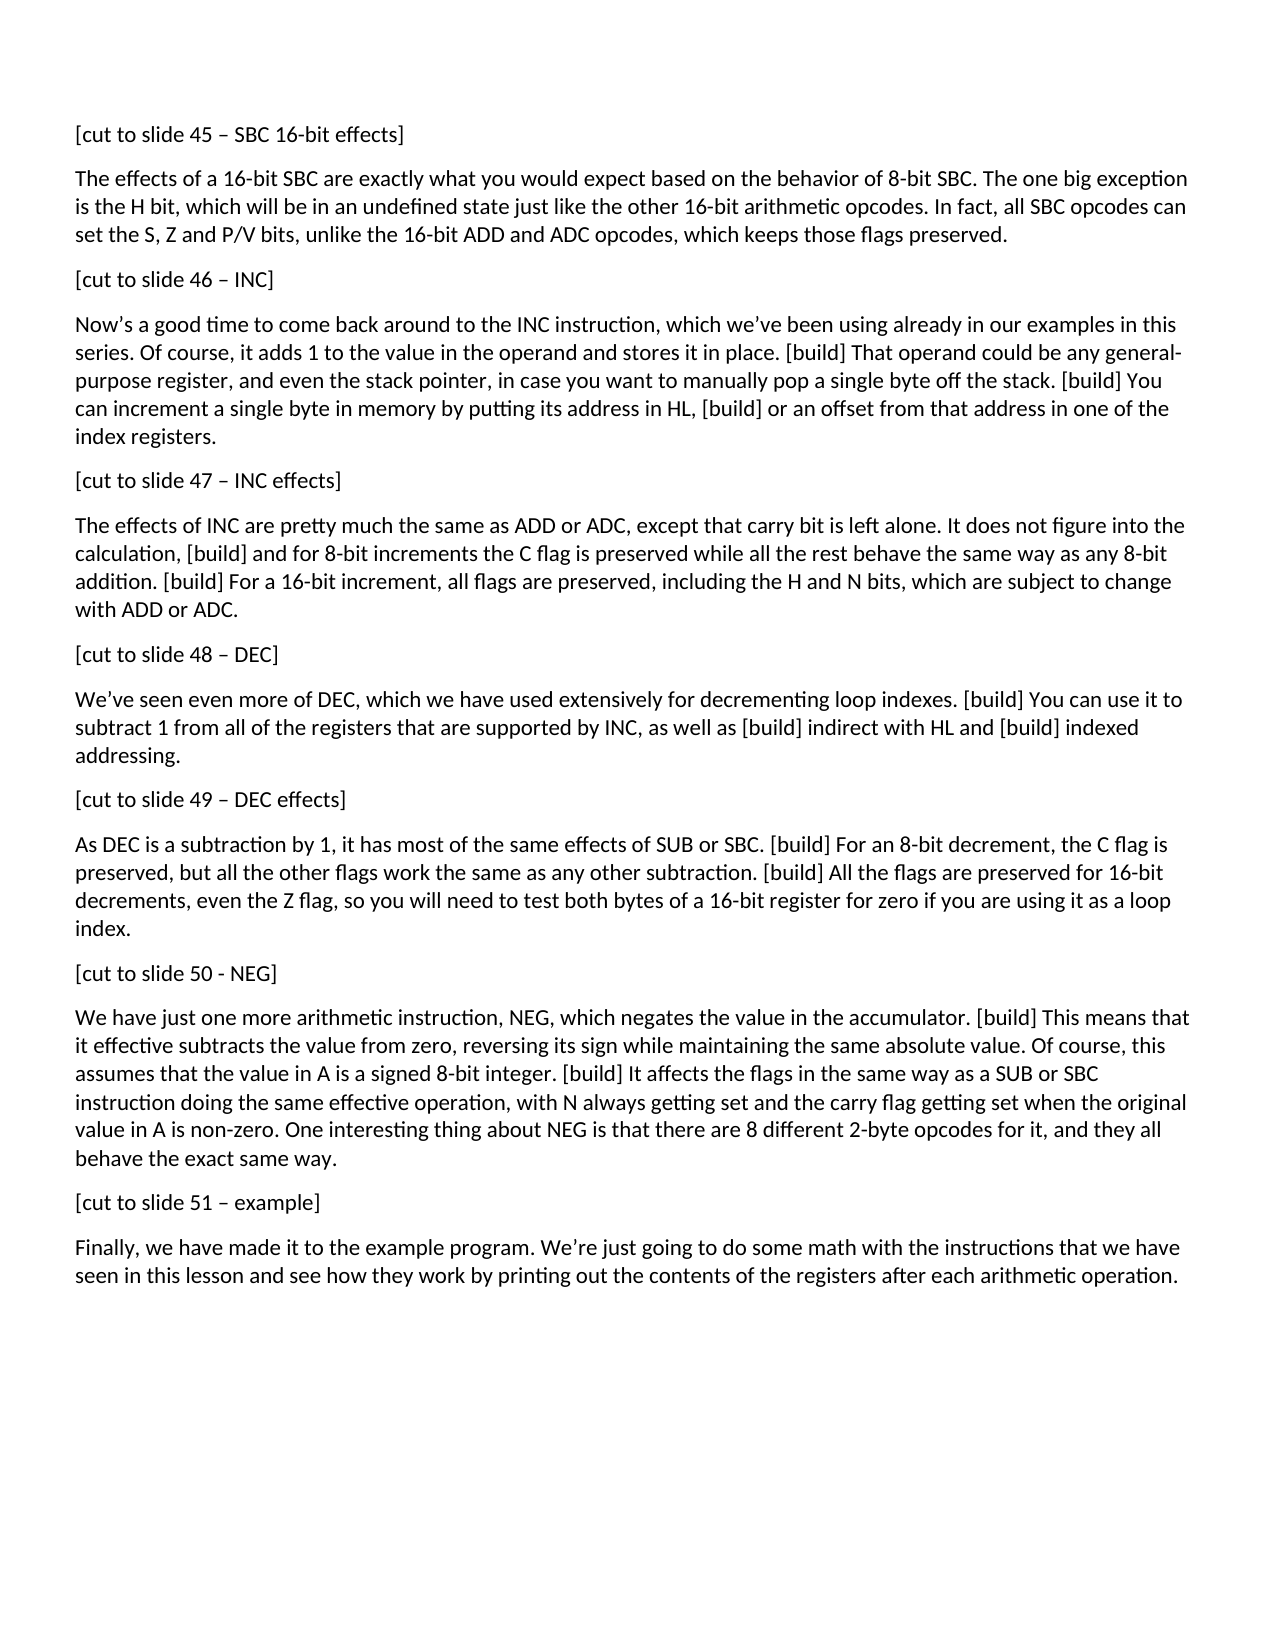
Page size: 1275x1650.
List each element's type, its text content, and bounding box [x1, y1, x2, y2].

text The effects of a 16-bit SBC are exactly what you would expect based on the behavior of 8-bit SBC. The one big exception is the H bit, which will be in an undefined state just like the other 16-bit arithmetic opcodes. In fact, all SBC opcodes can set the S, Z and P/V bits, unlike the 16-bit ADD and ADC opcodes, which keeps those flags preserved. [75, 164, 1200, 248]
text We have just one more arithmetic instruction, NEG, which negates the value in the accumulator. [build] This means that it effective subtracts the value from zero, reversing its sign while maintaining the same absolute value. Of course, this assumes that the value in A is a signed 8-bit integer. [build] It affects the flags in the same way as a SUB or SBC instruction doing the same effective operation, with N always getting set and the carry flag getting set when the original value in A is non-zero. One interesting thing about NEG is that there are 8 different 2-byte opcodes for it, and they all behave the exact same way. [75, 1003, 1200, 1172]
text Now’s a good time to come back around to the INC instruction, which we’ve been using already in our examples in this series. Of course, it adds 1 to the value in the operand and stores it in place. [build] That operand could be any general-purpose register, and even the stack pointer, in case you want to manually pop a single byte off the stack. [build] You can increment a single byte in memory by putting its address in HL, [build] or an offset from that address in one of the index registers. [75, 310, 1200, 450]
text [cut to slide 45 – SBC 16-bit effects] [75, 120, 1200, 148]
text We’ve seen even more of DEC, which we have used extensively for decrementing loop indexes. [build] You can use it to subtract 1 from all of the registers that are supported by INC, as well as [build] indirect with HL and [build] indexed addressing. [75, 685, 1200, 769]
text [cut to slide 47 – INC effects] [75, 467, 1200, 494]
text [cut to slide 49 – DEC effects] [75, 785, 1200, 813]
text Finally, we have made it to the example program. We’re just going to do some math with the instructions that we have seen in this lesson and see how they work by printing out the contents of the registers after each arithmetic operation. [75, 1233, 1200, 1289]
text As DEC is a subtraction by 1, it has most of the same effects of SUB or SBC. [build] For an 8-bit decrement, the C flag is preserved, but all the other flags work the same as any other subtraction. [build] All the flags are preserved for 16-bit decrements, even the Z flag, so you will need to test both bytes of a 16-bit register for zero if you are using it as a loop index. [75, 830, 1200, 942]
text [cut to slide 48 – DEC] [75, 640, 1200, 668]
text The effects of INC are pretty much the same as ADD or ADC, except that carry bit is left alone. It does not figure into the calculation, [build] and for 8-bit increments the C flag is preserved while all the rest behave the same way as any 8-bit addition. [build] For a 16-bit increment, all flags are preserved, including the H and N bits, which are subject to change with ADD or ADC. [75, 511, 1200, 623]
text [cut to slide 51 – example] [75, 1188, 1200, 1216]
text [cut to slide 46 – INC] [75, 265, 1200, 293]
text [cut to slide 50 - NEG] [75, 959, 1200, 987]
